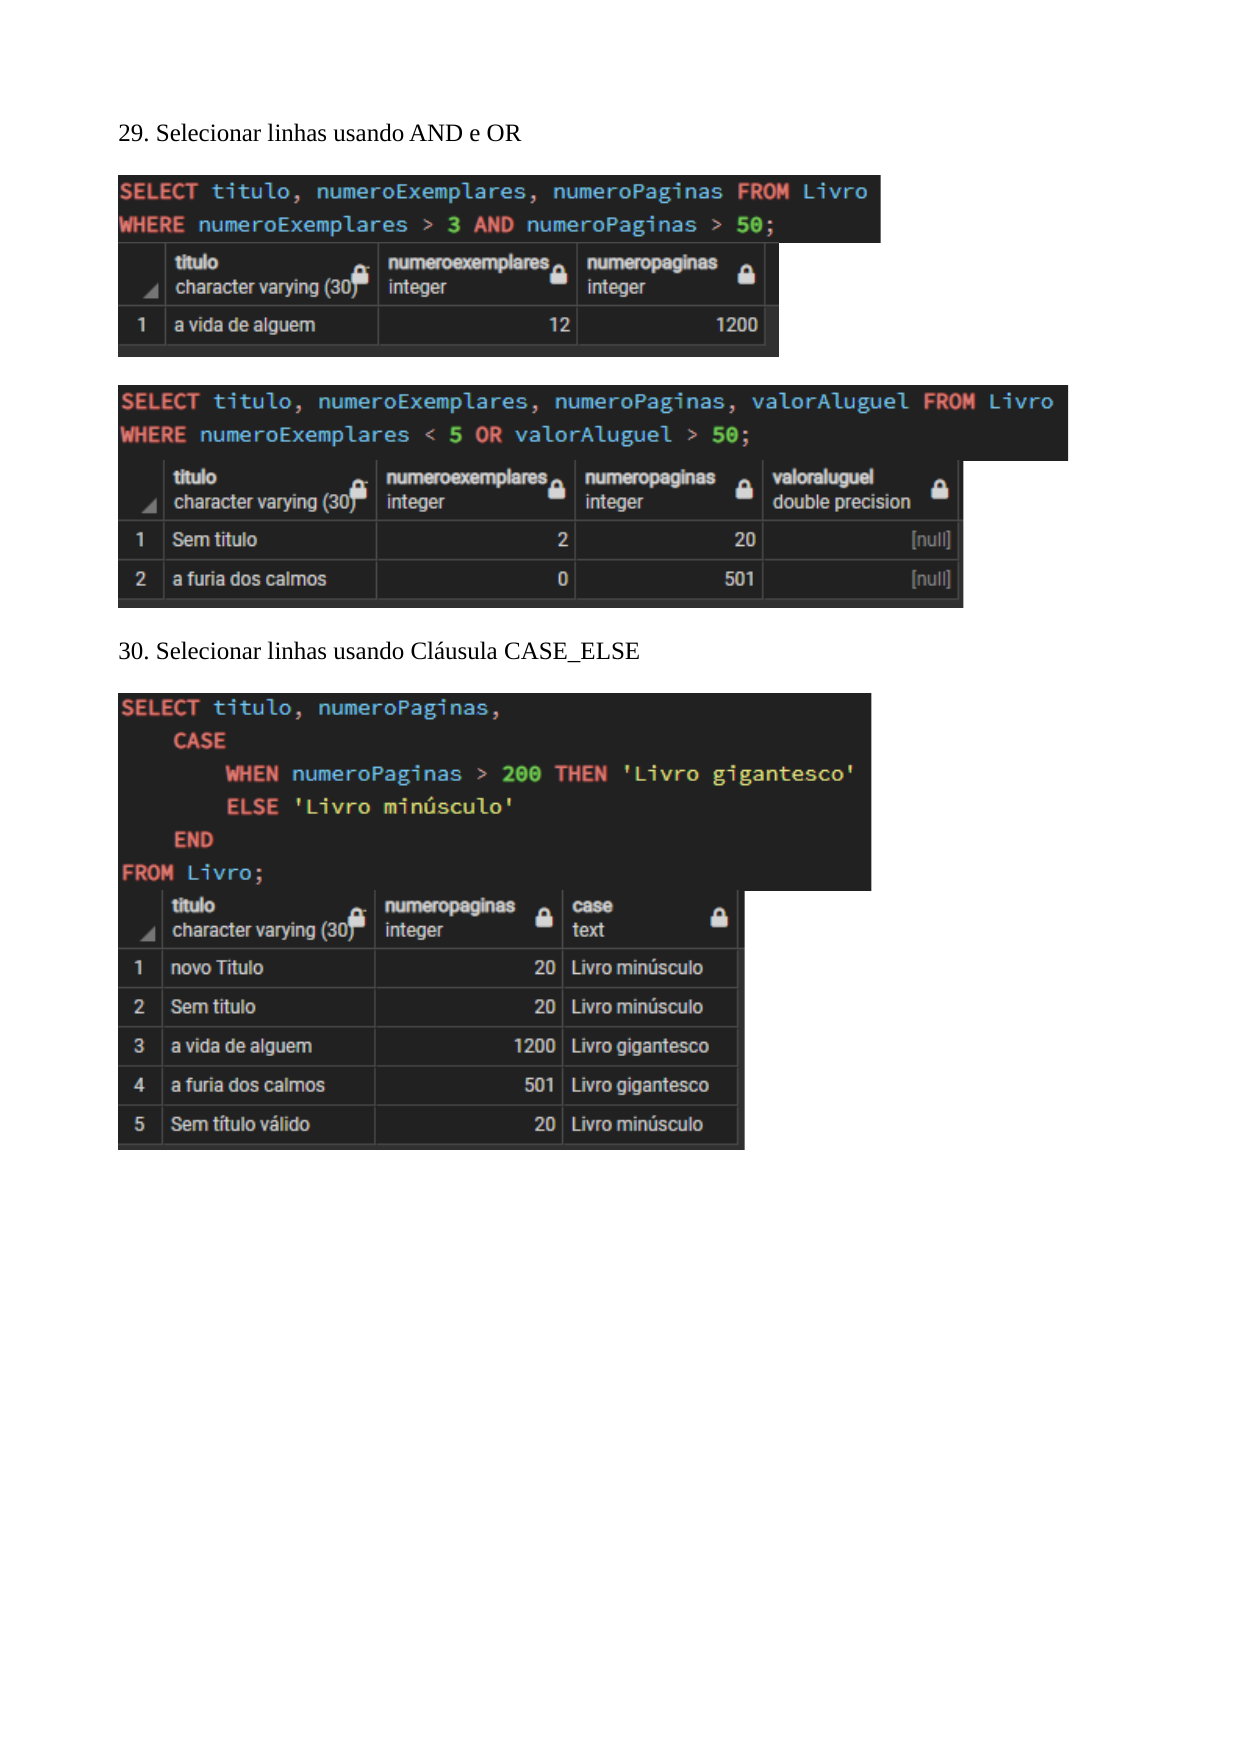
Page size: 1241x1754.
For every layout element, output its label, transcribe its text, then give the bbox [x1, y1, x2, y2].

picture [118, 693, 872, 1150]
text 30. Selecionar linhas usando Cláusula CASE_ELSE [118, 636, 1122, 665]
text 29. Selecionar linhas usando AND e OR [118, 118, 1122, 147]
picture [118, 385, 1069, 608]
picture [118, 175, 881, 357]
